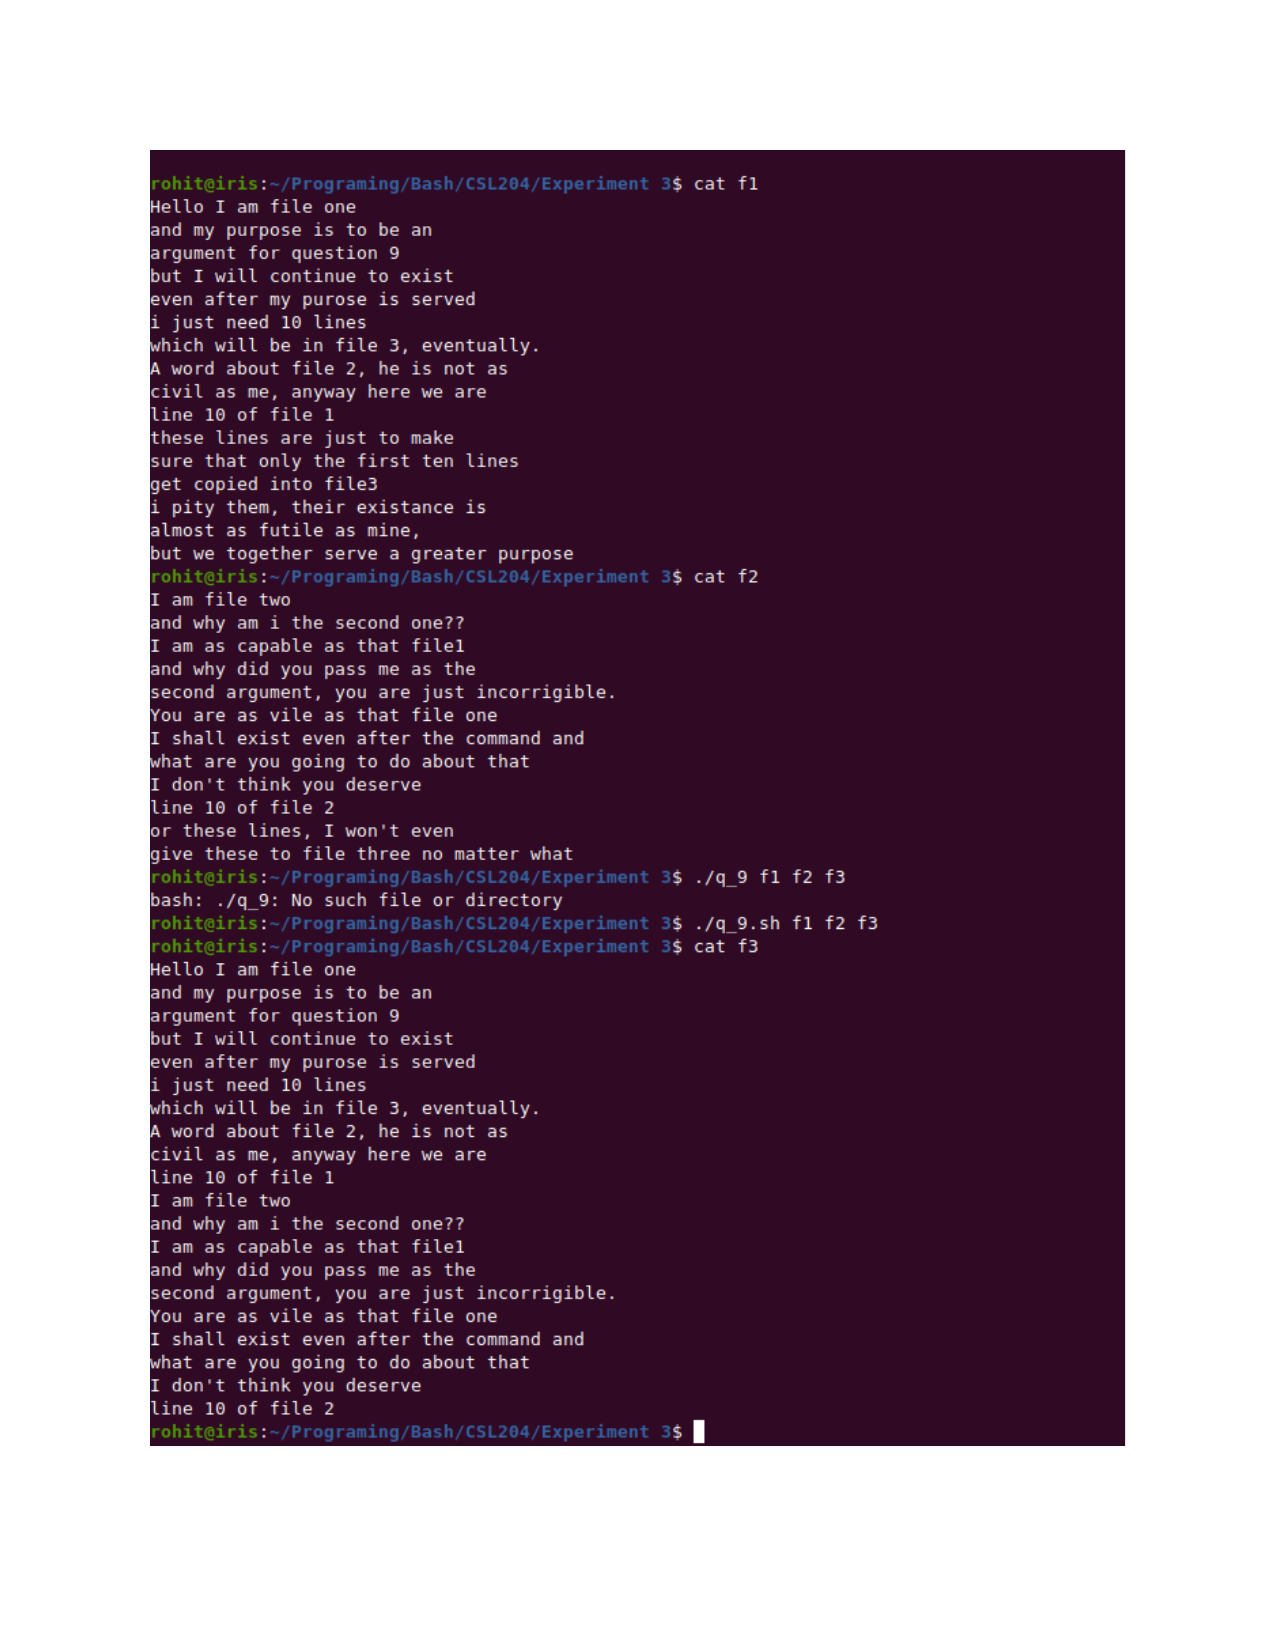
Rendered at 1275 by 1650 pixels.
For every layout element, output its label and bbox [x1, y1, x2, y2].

picture [150, 150, 1125, 1446]
